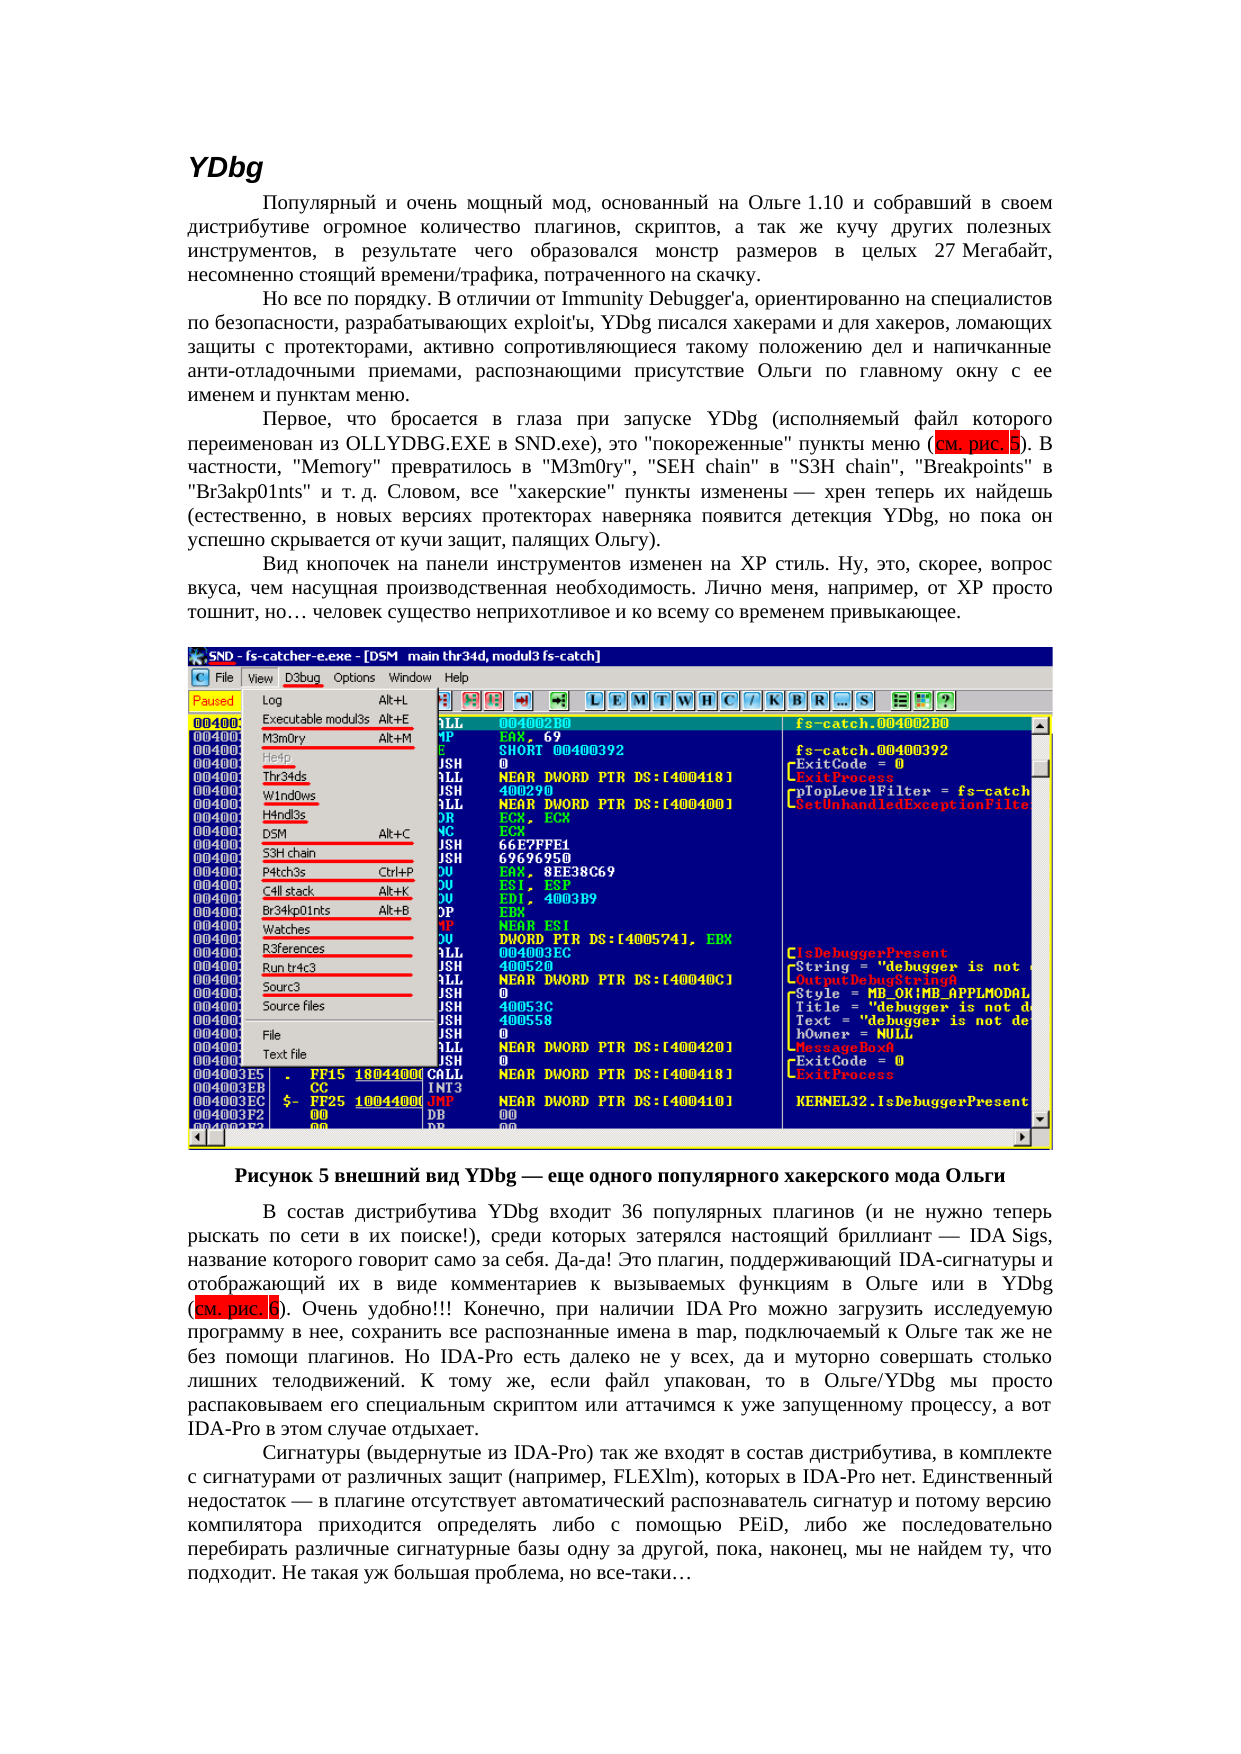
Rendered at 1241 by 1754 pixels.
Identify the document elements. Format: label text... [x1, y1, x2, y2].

text Но все по порядку. В отличии от Immunity Debugger'а, ориентированно на специалистов по безопасности, разрабатывающих exploit'ы, YDbg писался хакерами и для хакеров, ломающих защиты с протекторами, активно сопротивляющиеся такому положению дел и напичканные анти-отладочными приемами, распознающими присутствие Ольги по главному окну с ее именем и пунктам меню. [187, 286, 1053, 406]
text Первое, что бросается в глаза при запуске YDbg (исполняемый файл которого переименован из OLLYDBG.EXE в SND.exe), это "покореженные" пункты меню (см. рис. 5). В частности, "Memory" превратилось в "M3m0ry", "SEH chain" в "S3H chain", "Breakpoints" в "Br3akp01nts" и т. д. Словом, все "хакерские" пункты изменены — хрен теперь их найдешь (естественно, в новых версиях протекторах наверняка появится детекция YDbg, но пока он успешно скрывается от кучи защит, палящих Ольгу). [187, 406, 1053, 551]
text В состав дистрибутива YDbg входит 36 популярных плагинов (и не нужно теперь рыскать по сети в их поиске!), среди которых затерялся настоящий бриллиант — IDA Sigs, название которого говорит само за себя. Да-да! Это плагин, поддерживающий IDA-сигнатуры и отображающий их в виде комментариев к вызываемых функциям в Ольге или в YDbg (см. рис. 6). Очень удобно!!! Конечно, при наличии IDA Pro можно загрузить исследуемую программу в нее, сохранить все распознанные имена в map, подключаемый к Ольге так же не без помощи плагинов. Но IDA-Pro есть далеко не у всех, да и муторно совершать столько лишних телодвижений. К тому же, если файл упакован, то в Ольге/YDbg мы просто распаковываем его специальным скриптом или аттачимся к уже запущенному процессу, а вот IDA-Pro в этом случае отдыхает. [187, 1199, 1053, 1440]
text Сигнатуры (выдернутые из IDA-Pro) так же входят в состав дистрибутива, в комплекте с сигнатурами от различных защит (например, FLEXlm), которых в IDA-Pro нет. Единственный недостаток — в плагине отсутствует автоматический распознаватель сигнатур и потому версию компилятора приходится определять либо с помощью PEiD, либо же последовательно перебирать различные сигнатурные базы одну за другой, пока, наконец, мы не найдем ту, что подходит. Не такая уж большая проблема, но все-таки… [187, 1440, 1053, 1584]
text Вид кнопочек на панели инструментов изменен на XP стиль. Ну, это, скорее, вопрос вкуса, чем насущная производственная необходимость. Лично меня, например, от XP просто тошнит, но… человек существо неприхотливое и ко всему со временем привыкающее. [187, 551, 1053, 623]
text Популярный и очень мощный мод, основанный на Ольге 1.10 и собравший в своем дистрибутиве огромное количество плагинов, скриптов, а так же кучу других полезных инструментов, в результате чего образовался монстр размеров в целых 27 Мегабайт, несомненно стоящий времени/трафика, потраченного на скачку. [187, 190, 1053, 286]
picture [187, 647, 1053, 1150]
subtitle YDbg [187, 150, 1053, 183]
text Рисунок 5 внешний вид YDbg — еще одного популярного хакерского мода Ольги [187, 1163, 1053, 1187]
